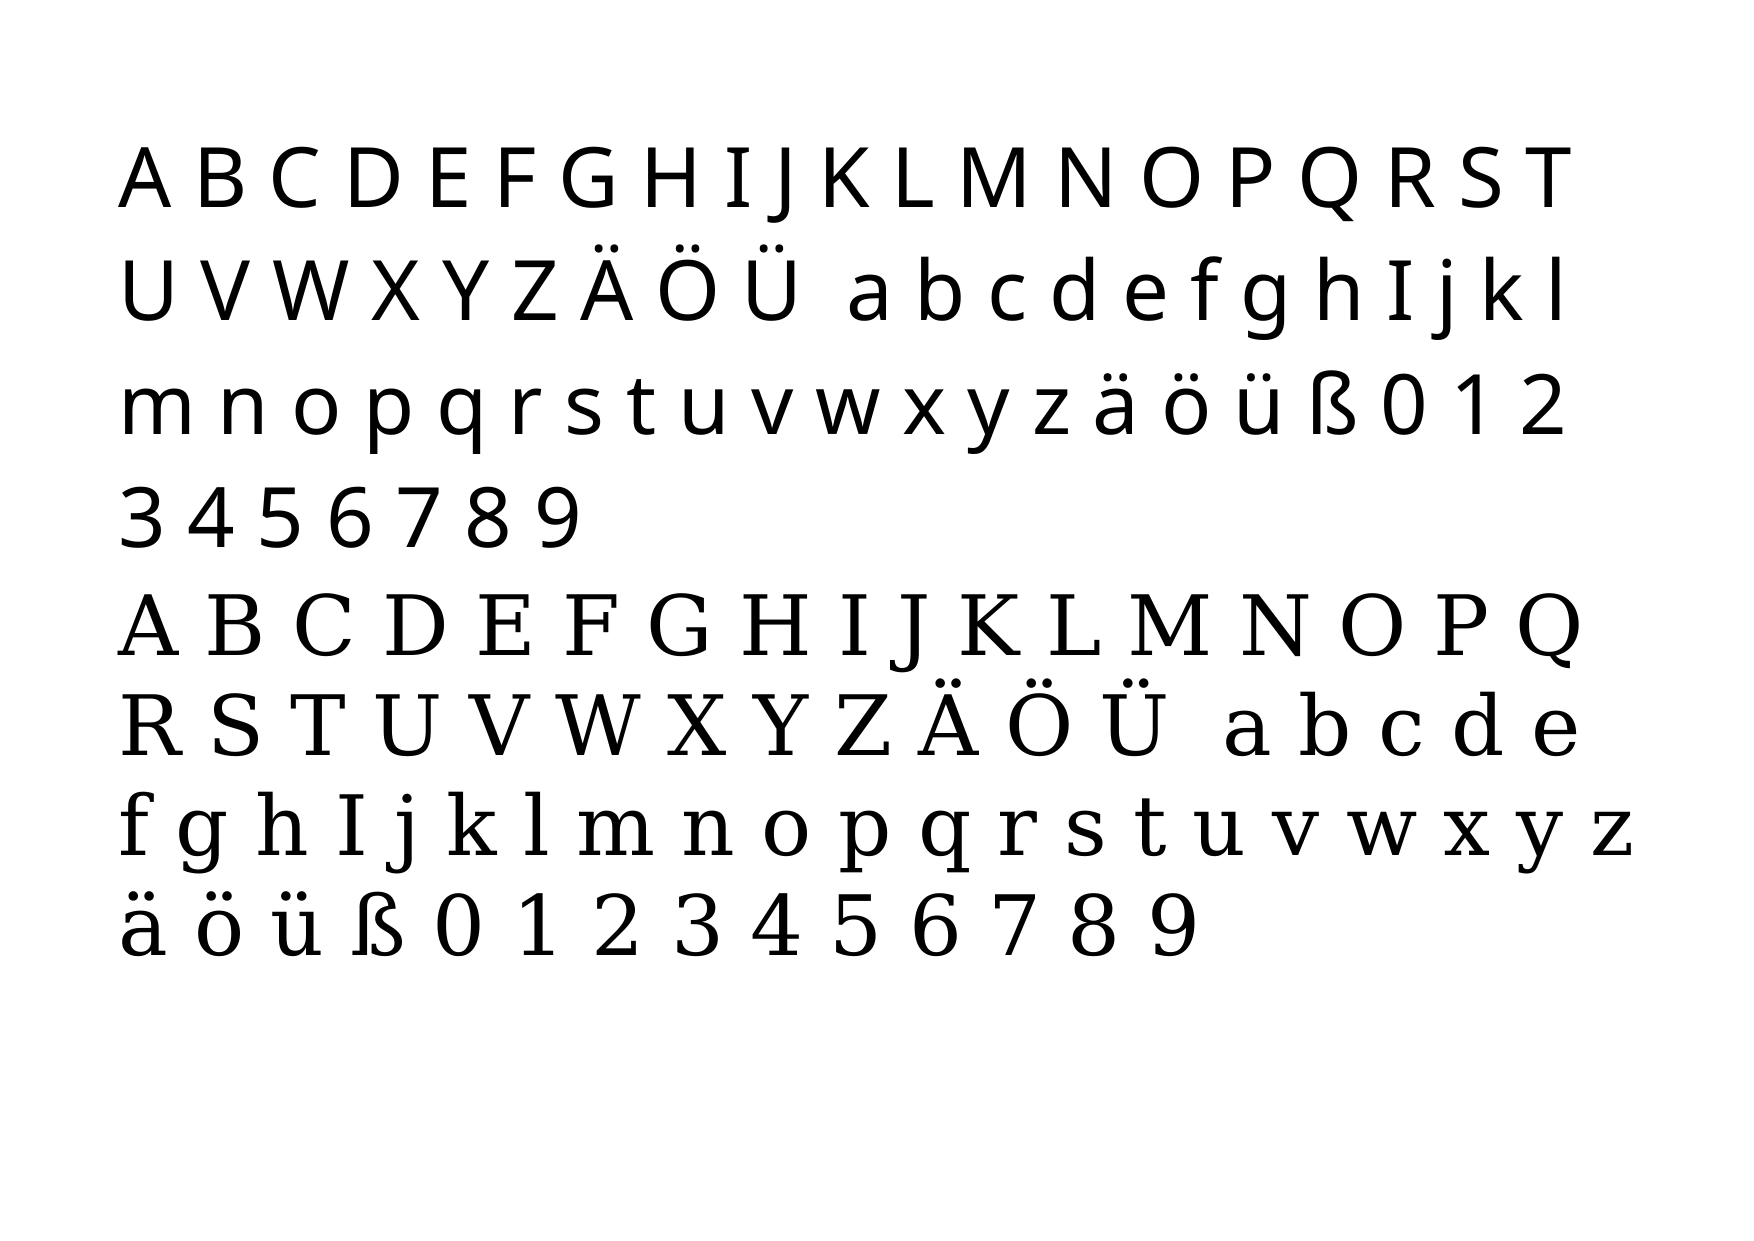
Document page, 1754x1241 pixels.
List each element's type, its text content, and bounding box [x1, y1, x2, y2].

text A B C D E F G H I J K L M N O P Q R S T U V W X Y Z Ä Ö Ü a b c d e f g h I j k l m n o p q r s t u v w x y z ä ö ü ß 0 1 2 3 4 5 6 7 8 9 [118, 572, 1635, 972]
text A B C D E F G H I J K L M N O P Q R S T U V W X Y Z Ä Ö Ü a b c d e f g h I j k l m n o p q r s t u v w x y z ä ö ü ß 0 1 2 3 4 5 6 7 8 9 [118, 118, 1635, 572]
